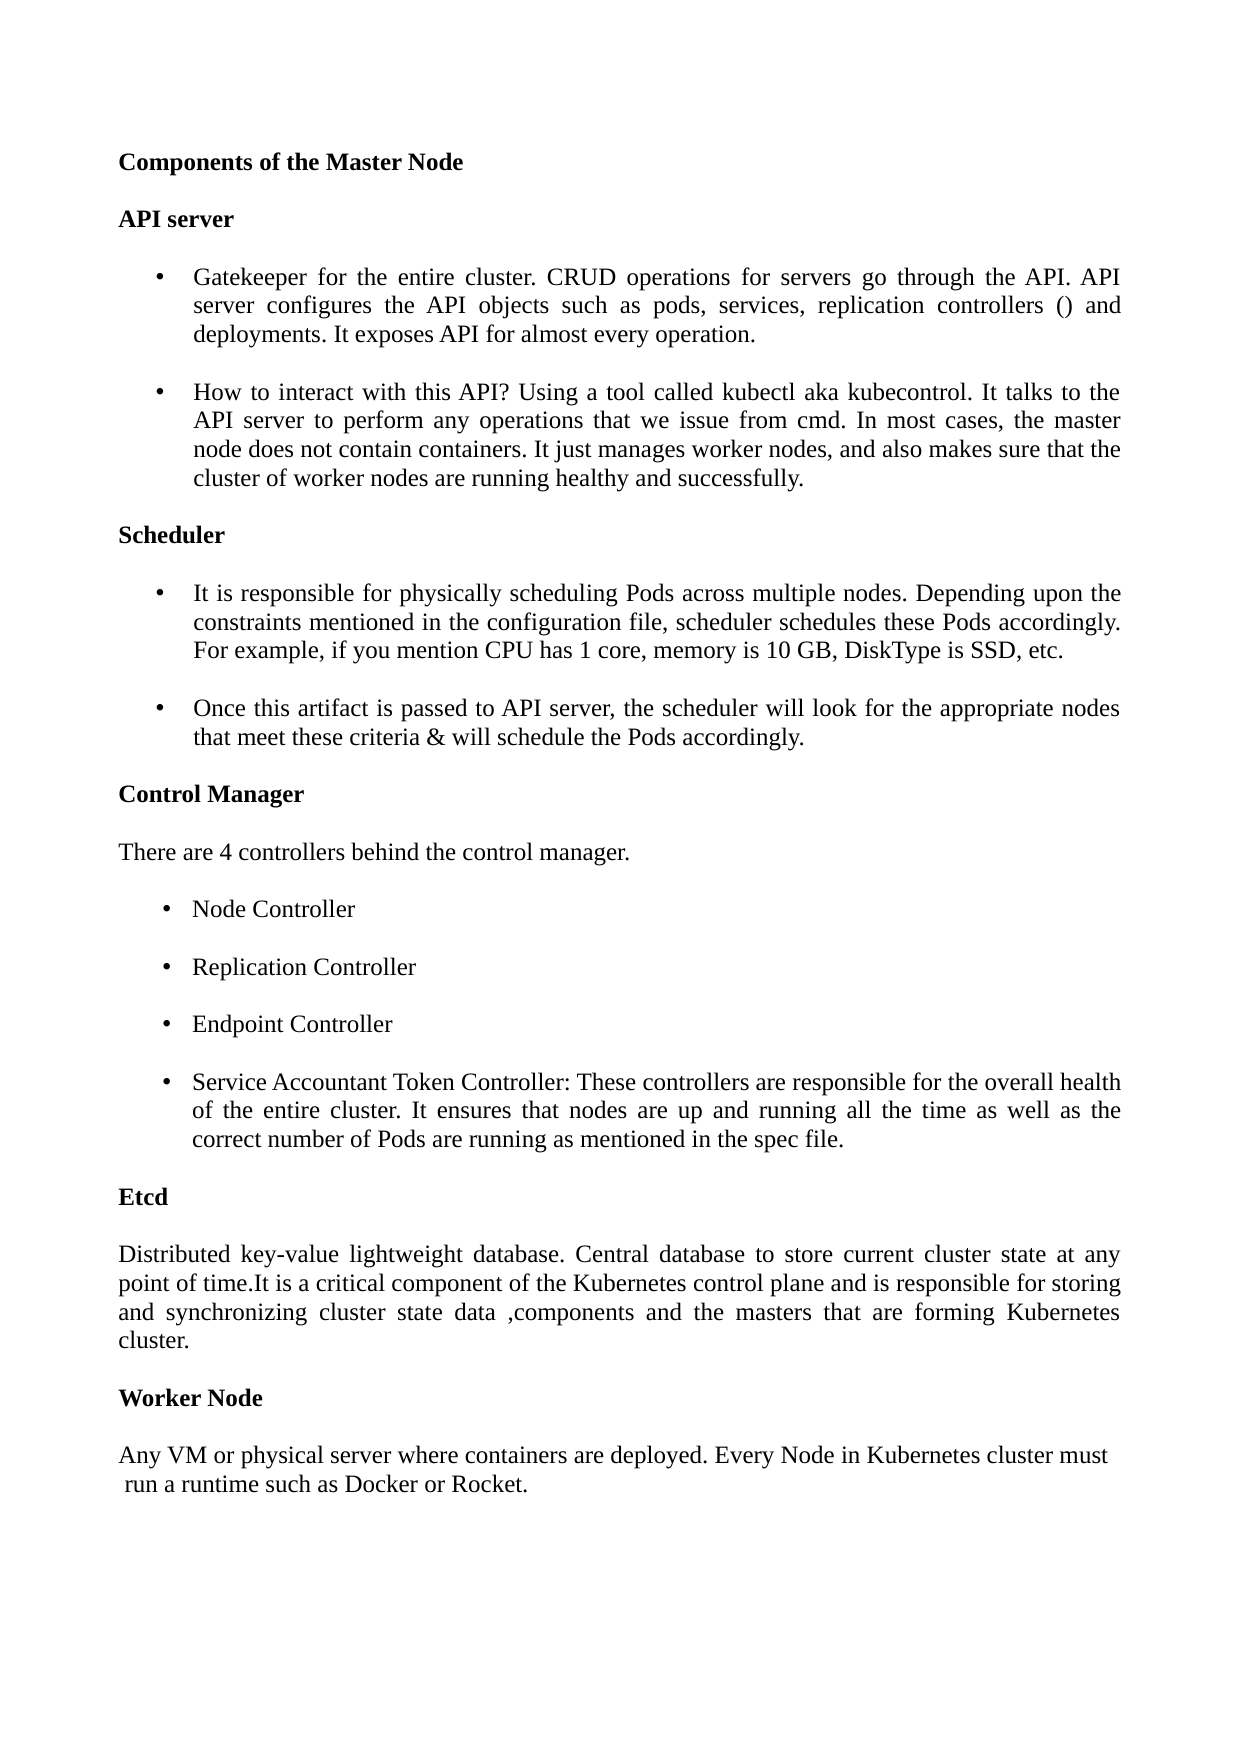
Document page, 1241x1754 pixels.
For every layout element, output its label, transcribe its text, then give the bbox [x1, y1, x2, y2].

list Replication Controller [162, 952, 1122, 981]
list It is responsible for physically scheduling Pods across multiple nodes. Depending upon the constraints mentioned in the configuration file, scheduler schedules these Pods accordingly. For example, if you mention CPU has 1 core, memory is 10 GB, DiskType is SSD, etc. [156, 578, 1122, 664]
text Distributed key-value lightweight database. Central database to store current cluster state at any point of time.It is a critical component of the Kubernetes control plane and is responsible for storing and synchronizing cluster state data ,components and the masters that are forming Kubernetes cluster. [118, 1239, 1122, 1354]
text There are 4 controllers behind the control manager. [118, 837, 1122, 866]
list Service Accountant Token Controller: These controllers are responsible for the overall health of the entire cluster. It ensures that nodes are up and running all the time as well as the correct number of Pods are running as mentioned in the spec file. [162, 1067, 1122, 1153]
list Gatekeeper for the entire cluster. CRUD operations for servers go through the API. API server configures the API objects such as pods, services, replication controllers () and deployments. It exposes API for almost every operation. [156, 262, 1122, 348]
text API server [118, 204, 1122, 233]
text Worker Node [118, 1383, 1122, 1412]
text run a runtime such as Docker or Rocket. [118, 1469, 1122, 1498]
list Once this artifact is passed to API server, the scheduler will look for the appropriate nodes that meet these criteria & will schedule the Pods accordingly. [156, 693, 1122, 751]
text Components of the Master Node [118, 147, 1122, 176]
list How to interact with this API? Using a tool called kubectl aka kubecontrol. It talks to the API server to perform any operations that we issue from cmd. In most cases, the master node does not contain containers. It just manages worker nodes, and also makes sure that the cluster of worker nodes are running healthy and successfully. [156, 377, 1122, 492]
list Node Controller [162, 894, 1122, 923]
list Endpoint Controller [162, 1009, 1122, 1038]
text Scheduler [118, 521, 1122, 549]
text Any VM or physical server where containers are deployed. Every Node in Kubernetes cluster must [118, 1441, 1122, 1469]
text Etcd [118, 1182, 1122, 1211]
text Control Manager [118, 779, 1122, 808]
